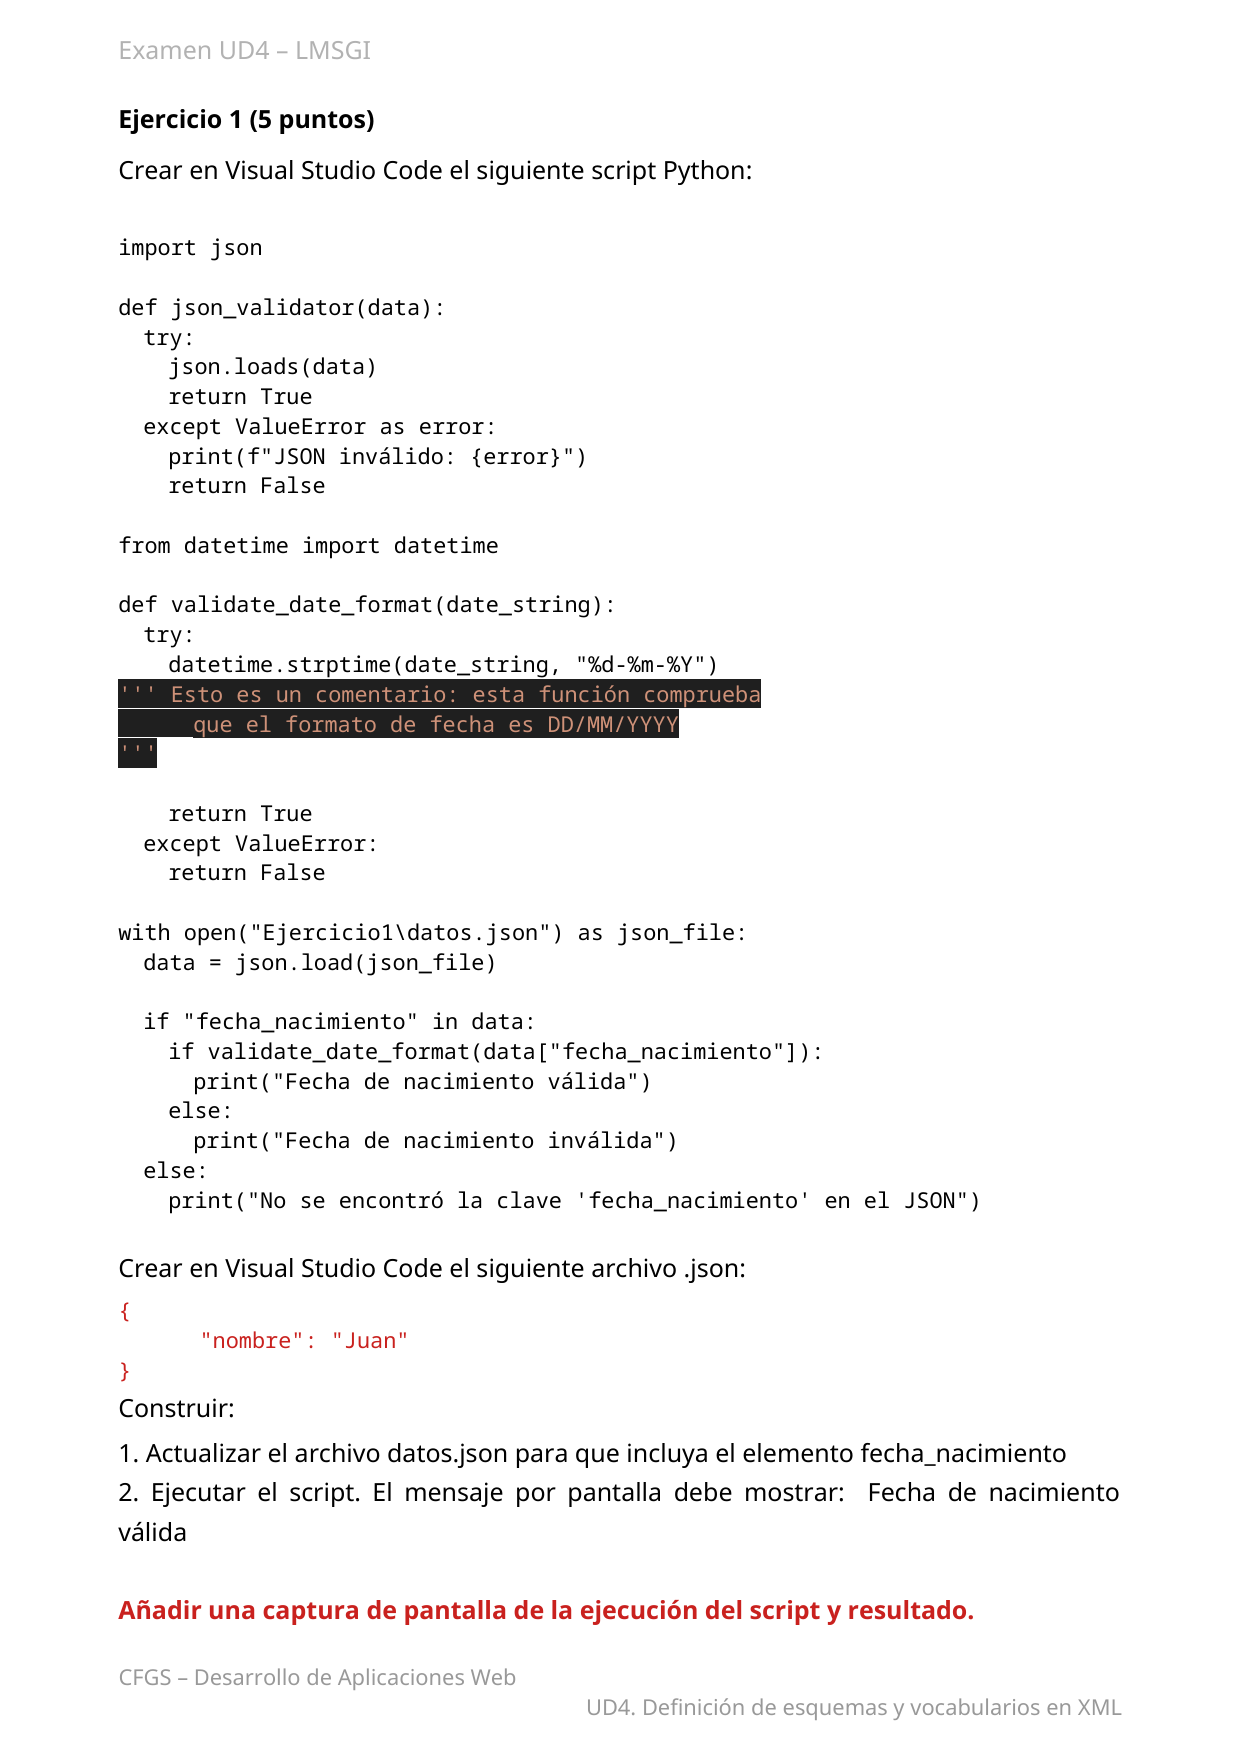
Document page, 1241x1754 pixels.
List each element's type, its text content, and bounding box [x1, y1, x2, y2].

text try: [118, 619, 1122, 649]
text return False [118, 857, 1122, 887]
text print(f"JSON inválido: {error}") [118, 441, 1122, 470]
text with open("Ejercicio1\datos.json") as json_file: [118, 917, 1122, 947]
text if "fecha_nacimiento" in data: [118, 1006, 1122, 1036]
text ''' [118, 738, 1122, 768]
text Añadir una captura de pantalla de la ejecución del script y resultado. [118, 1593, 1122, 1627]
text Crear en Visual Studio Code el siguiente archivo .json: [118, 1250, 1122, 1284]
text return True [118, 381, 1122, 411]
text if validate_date_format(data["fecha_nacimiento"]): [118, 1036, 1122, 1066]
text Crear en Visual Studio Code el siguiente script Python: [118, 153, 1122, 187]
text print("No se encontró la clave 'fecha_nacimiento' en el JSON") [118, 1185, 1122, 1215]
text ''' Esto es un comentario: esta función comprueba [118, 679, 1122, 708]
text datetime.strptime(date_string, "%d-%m-%Y") [118, 649, 1122, 679]
text 2. Ejecutar el script. El mensaje por pantalla debe mostrar: Fecha de nacimiento válida [118, 1475, 1122, 1548]
text else: [118, 1096, 1122, 1125]
text data = json.load(json_file) [118, 947, 1122, 976]
text Ejercicio 1 (5 puntos) [118, 102, 1122, 136]
text except ValueError as error: [118, 411, 1122, 441]
text { [118, 1296, 1122, 1325]
text except ValueError: [118, 828, 1122, 857]
text Construir: [118, 1391, 1122, 1425]
text } [118, 1355, 1122, 1385]
text try: [118, 321, 1122, 351]
text return True [118, 798, 1122, 828]
text print("Fecha de nacimiento válida") [118, 1066, 1122, 1096]
text import json [118, 232, 1122, 262]
text 1. Actualizar el archivo datos.json para que incluya el elemento fecha_nacimiento [118, 1436, 1122, 1470]
text return False [118, 470, 1122, 500]
text else: [118, 1155, 1122, 1185]
text que el formato de fecha es DD/MM/YYYY [118, 708, 1122, 738]
text print("Fecha de nacimiento inválida") [118, 1125, 1122, 1155]
text def validate_date_format(date_string): [118, 589, 1122, 619]
text "nombre": "Juan" [193, 1325, 1122, 1355]
text json.loads(data) [118, 351, 1122, 381]
text def json_validator(data): [118, 292, 1122, 321]
text from datetime import datetime [118, 530, 1122, 560]
